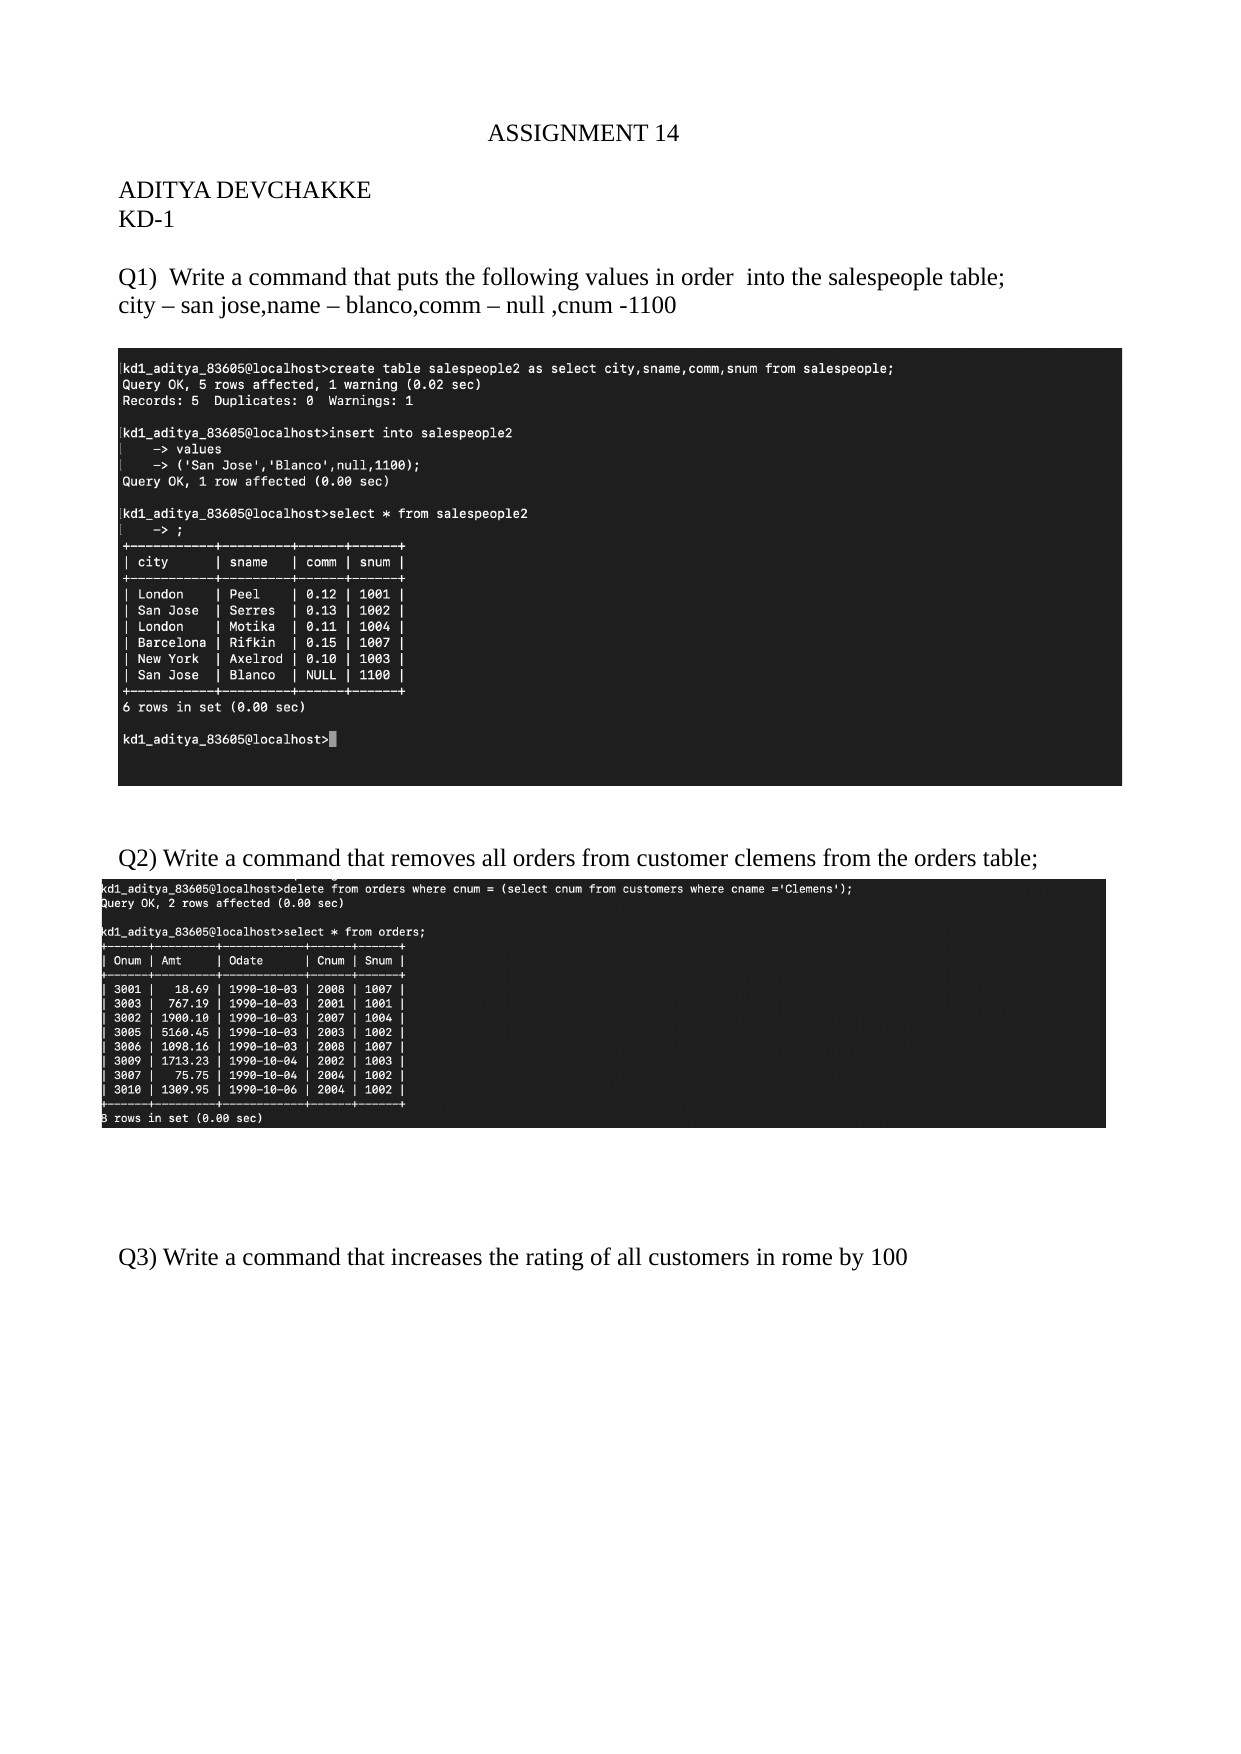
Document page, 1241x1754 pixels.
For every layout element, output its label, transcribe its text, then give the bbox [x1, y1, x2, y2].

text ADITYA DEVCHAKKE [118, 176, 1122, 204]
text Q1) Write a command that puts the following values in order into the salespeople table; [118, 262, 1122, 291]
text Q2) Write a command that removes all orders from customer clemens from the orders table; [118, 843, 1122, 872]
text ASSIGNMENT 14 [118, 118, 1122, 147]
text Q3) Write a command that increases the rating of all customers in rome by 100 [118, 1242, 1122, 1271]
picture [118, 348, 1123, 786]
text KD-1 [118, 204, 1122, 233]
picture [101, 879, 1106, 1128]
text city – san jose,name – blanco,comm – null ,cnum -1100 [118, 291, 1122, 319]
